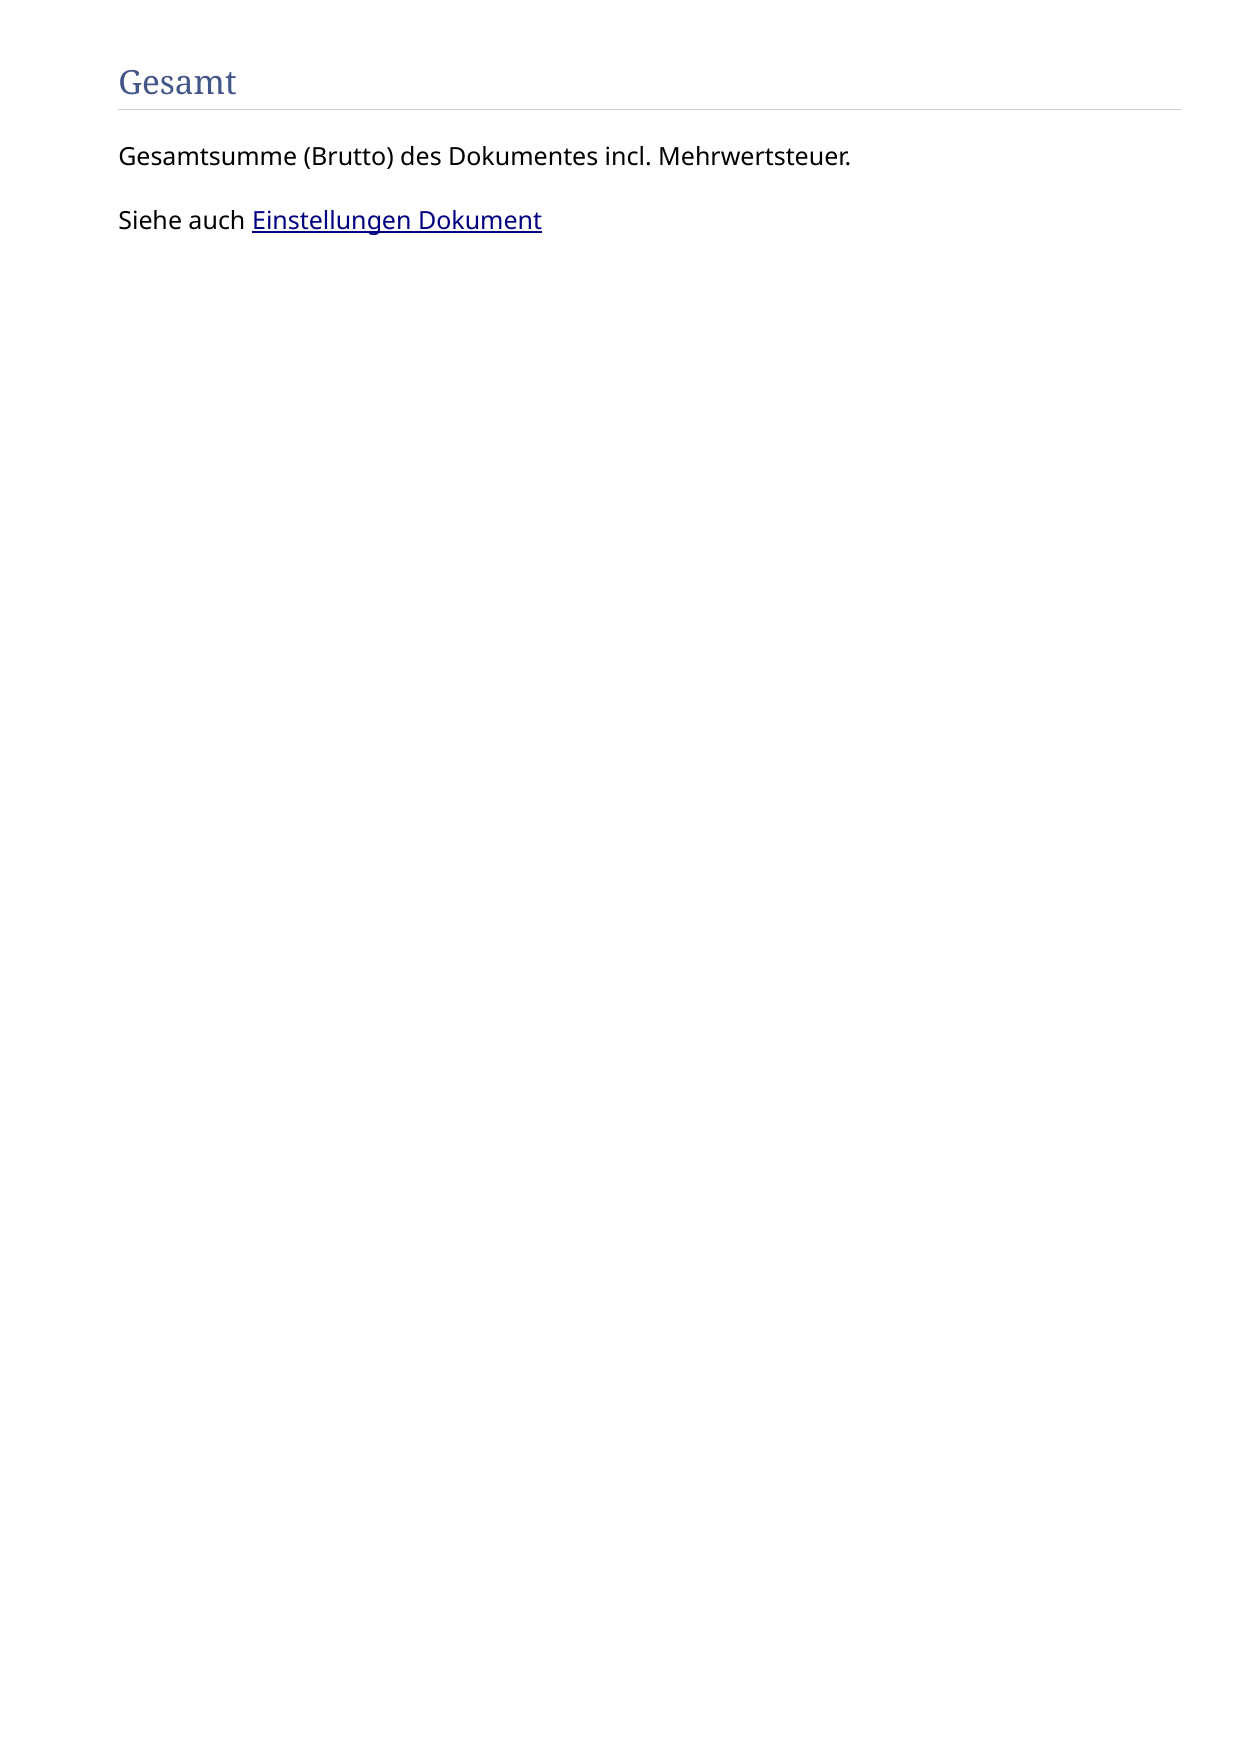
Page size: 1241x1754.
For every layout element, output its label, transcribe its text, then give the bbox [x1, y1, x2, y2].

text Gesamtsumme (Brutto) des Dokumentes incl. Mehrwertsteuer. [118, 139, 1181, 173]
subtitle Gesamt [118, 59, 1181, 109]
text Siehe auch Einstellungen Dokument [118, 202, 1181, 236]
